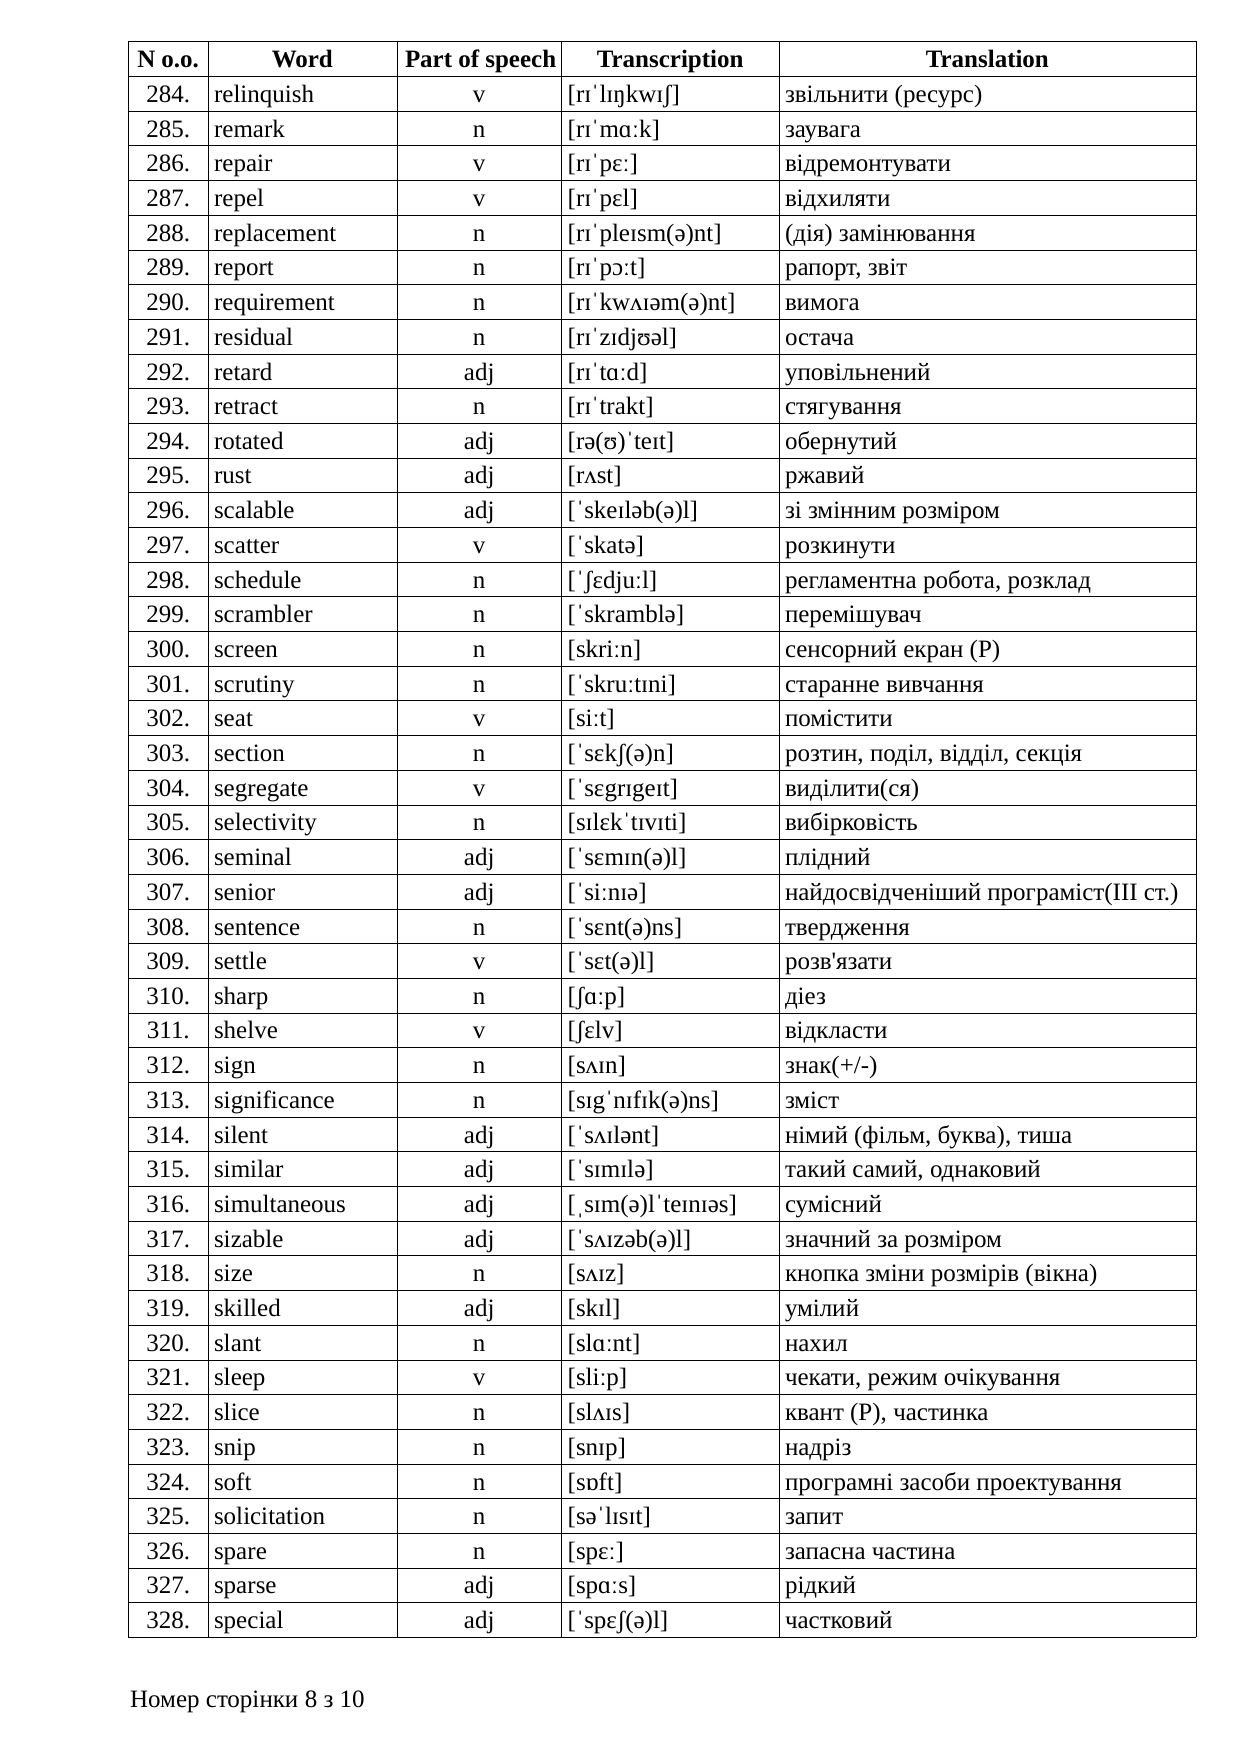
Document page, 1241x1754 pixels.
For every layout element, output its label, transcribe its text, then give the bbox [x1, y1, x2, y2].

table_cell n [398, 632, 561, 666]
table_cell 327. [129, 1569, 208, 1602]
table_cell [rɪˈlɪŋkwɪʃ] [562, 77, 779, 111]
table_cell scalable [209, 493, 397, 527]
table_cell simultaneous [209, 1187, 397, 1221]
table_cell n [398, 1326, 561, 1359]
table_cell adj [398, 1118, 561, 1151]
table_cell adj [398, 1222, 561, 1255]
table_cell n [398, 1499, 561, 1533]
table_cell similar [209, 1152, 397, 1186]
table_cell вимога [780, 285, 1196, 319]
table_cell n [398, 285, 561, 319]
table_cell 293. [129, 389, 208, 423]
table_cell 318. [129, 1256, 208, 1290]
table_cell сенсорний екран (P) [780, 632, 1196, 666]
table_cell [ˈskruːtɪni] [562, 667, 779, 700]
table_cell n [398, 1534, 561, 1568]
table_cell v [398, 1361, 561, 1394]
table_cell n [398, 563, 561, 596]
table_cell 307. [129, 875, 208, 908]
table_cell помістити [780, 701, 1196, 735]
table_header Word [209, 42, 397, 76]
table_cell 300. [129, 632, 208, 666]
table_cell 308. [129, 910, 208, 943]
table_cell [ˈsʌɪzəb(ə)l] [562, 1222, 779, 1255]
table_cell n [398, 597, 561, 631]
table_cell v [398, 771, 561, 804]
table_cell adj [398, 424, 561, 458]
table_cell [rɪˈkwʌɪəm(ə)nt] [562, 285, 779, 319]
table_cell n [398, 389, 561, 423]
table_cell 311. [129, 1014, 208, 1047]
table_cell регламентна робота, розклад [780, 563, 1196, 596]
table_cell n [398, 1465, 561, 1498]
table_cell [sʌɪn] [562, 1048, 779, 1082]
table_header Translation [780, 42, 1196, 76]
table_cell adj [398, 355, 561, 388]
table_cell v [398, 701, 561, 735]
table_cell заувага [780, 112, 1196, 145]
table_cell adj [398, 875, 561, 908]
table_cell [səˈlɪsɪt] [562, 1499, 779, 1533]
table_cell стягування [780, 389, 1196, 423]
table_cell 309. [129, 944, 208, 978]
table_cell 299. [129, 597, 208, 631]
table_cell твердження [780, 910, 1196, 943]
table_cell [rɪˈzɪdjʊəl] [562, 320, 779, 353]
table_cell adj [398, 1291, 561, 1325]
table_cell німий (фільм, буква), тиша [780, 1118, 1196, 1151]
table_cell 291. [129, 320, 208, 353]
table_cell 289. [129, 251, 208, 284]
table_cell senior [209, 875, 397, 908]
table_cell [spɛː] [562, 1534, 779, 1568]
table_cell [sɒft] [562, 1465, 779, 1498]
table_cell 315. [129, 1152, 208, 1186]
table_cell n [398, 112, 561, 145]
table_cell retard [209, 355, 397, 388]
table_cell n [398, 736, 561, 770]
table_cell надріз [780, 1430, 1196, 1463]
table_cell зміст [780, 1083, 1196, 1117]
table_header N o.o. [129, 42, 208, 76]
table_cell ржавий [780, 459, 1196, 492]
table_cell відхиляти [780, 181, 1196, 215]
table_cell slice [209, 1395, 397, 1429]
table_cell n [398, 806, 561, 839]
table_cell 294. [129, 424, 208, 458]
table_cell [ˈsɛkʃ(ə)n] [562, 736, 779, 770]
table_cell 303. [129, 736, 208, 770]
table_cell requirement [209, 285, 397, 319]
table_cell 302. [129, 701, 208, 735]
table_cell запасна частина [780, 1534, 1196, 1568]
table_cell adj [398, 1569, 561, 1602]
table_cell квант (P), частинка [780, 1395, 1196, 1429]
table_cell n [398, 667, 561, 700]
table_cell adj [398, 840, 561, 874]
table_cell section [209, 736, 397, 770]
table_cell [skɪl] [562, 1291, 779, 1325]
table_cell рідкий [780, 1569, 1196, 1602]
table_cell плідний [780, 840, 1196, 874]
table_cell rust [209, 459, 397, 492]
table_cell діез [780, 979, 1196, 1013]
table_cell [ʃɑːp] [562, 979, 779, 1013]
table_cell звільнити (ресурс) [780, 77, 1196, 111]
table_cell report [209, 251, 397, 284]
table_cell 304. [129, 771, 208, 804]
table_cell replacement [209, 216, 397, 249]
table_cell зі змінним розміром [780, 493, 1196, 527]
table_cell 322. [129, 1395, 208, 1429]
table_cell [snɪp] [562, 1430, 779, 1463]
table_cell seat [209, 701, 397, 735]
table_cell [rɪˈpleɪsm(ə)nt] [562, 216, 779, 249]
table_cell чекати, режим очікування [780, 1361, 1196, 1394]
table_cell n [398, 251, 561, 284]
table_cell 317. [129, 1222, 208, 1255]
table_cell 284. [129, 77, 208, 111]
table_cell знак(+/-) [780, 1048, 1196, 1082]
table_cell [sliːp] [562, 1361, 779, 1394]
table_cell relinquish [209, 77, 397, 111]
table_cell v [398, 181, 561, 215]
table_cell [rʌst] [562, 459, 779, 492]
table_cell v [398, 1014, 561, 1047]
table_cell значний за розміром [780, 1222, 1196, 1255]
table_cell special [209, 1603, 397, 1637]
table_cell [rɪˈpɔːt] [562, 251, 779, 284]
table_cell умілий [780, 1291, 1196, 1325]
table_cell 290. [129, 285, 208, 319]
table_cell v [398, 77, 561, 111]
table_cell розкинути [780, 528, 1196, 562]
table_cell [ˈsʌɪlənt] [562, 1118, 779, 1151]
table_cell [ʃɛlv] [562, 1014, 779, 1047]
table_cell розтин, поділ, відділ, секція [780, 736, 1196, 770]
table_cell [skriːn] [562, 632, 779, 666]
table_cell [ˈspɛʃ(ə)l] [562, 1603, 779, 1637]
table_cell schedule [209, 563, 397, 596]
table_cell screen [209, 632, 397, 666]
table_header Part of speech [398, 42, 561, 76]
table_cell 324. [129, 1465, 208, 1498]
table_cell 319. [129, 1291, 208, 1325]
table_cell вибірковість [780, 806, 1196, 839]
table_cell перемішувач [780, 597, 1196, 631]
table_cell [sɪgˈnɪfɪk(ə)ns] [562, 1083, 779, 1117]
table_cell n [398, 1430, 561, 1463]
table_cell 325. [129, 1499, 208, 1533]
table_cell sharp [209, 979, 397, 1013]
table_cell adj [398, 1152, 561, 1186]
table_cell остача [780, 320, 1196, 353]
table_cell repair [209, 146, 397, 180]
table_cell sentence [209, 910, 397, 943]
table_cell v [398, 944, 561, 978]
table_cell shelve [209, 1014, 397, 1047]
table_cell v [398, 528, 561, 562]
table_cell sparse [209, 1569, 397, 1602]
table_cell [ˈsɪmɪlə] [562, 1152, 779, 1186]
table_cell n [398, 1395, 561, 1429]
table_cell n [398, 1048, 561, 1082]
table_cell residual [209, 320, 397, 353]
table_cell n [398, 1083, 561, 1117]
table_cell 306. [129, 840, 208, 874]
table_header Transcription [562, 42, 779, 76]
table_cell [rɪˈmɑːk] [562, 112, 779, 145]
table_cell старанне вивчання [780, 667, 1196, 700]
table_cell retract [209, 389, 397, 423]
table_cell snip [209, 1430, 397, 1463]
table_cell нахил [780, 1326, 1196, 1359]
table_cell кнопка зміни розмірів (вікна) [780, 1256, 1196, 1290]
table_cell v [398, 146, 561, 180]
table_cell [ˈsiːnɪə] [562, 875, 779, 908]
table_cell significance [209, 1083, 397, 1117]
table_cell 316. [129, 1187, 208, 1221]
table_cell 301. [129, 667, 208, 700]
table_cell [ˈskramblə] [562, 597, 779, 631]
table_cell remark [209, 112, 397, 145]
table_cell repel [209, 181, 397, 215]
table_cell частковий [780, 1603, 1196, 1637]
table_cell 286. [129, 146, 208, 180]
table_cell slant [209, 1326, 397, 1359]
table_cell [spɑːs] [562, 1569, 779, 1602]
table_cell n [398, 320, 561, 353]
table_cell 285. [129, 112, 208, 145]
table_cell 305. [129, 806, 208, 839]
table_cell 295. [129, 459, 208, 492]
table_cell 328. [129, 1603, 208, 1637]
table_cell 312. [129, 1048, 208, 1082]
table_cell [rɪˈpɛː] [562, 146, 779, 180]
table_cell settle [209, 944, 397, 978]
table_cell [rɪˈpɛl] [562, 181, 779, 215]
table_cell [sɪlɛkˈtɪvɪti] [562, 806, 779, 839]
table_cell програмні засоби проектування [780, 1465, 1196, 1498]
table_cell (дія) замінювання [780, 216, 1196, 249]
table_cell 288. [129, 216, 208, 249]
table_cell 310. [129, 979, 208, 1013]
table_cell scrutiny [209, 667, 397, 700]
table_cell [ˈskatə] [562, 528, 779, 562]
table_cell size [209, 1256, 397, 1290]
table_cell [ˈskeɪləb(ə)l] [562, 493, 779, 527]
table_cell 298. [129, 563, 208, 596]
table_cell silent [209, 1118, 397, 1151]
table_cell [ˈsɛt(ə)l] [562, 944, 779, 978]
table_cell solicitation [209, 1499, 397, 1533]
table_cell spare [209, 1534, 397, 1568]
table_cell seminal [209, 840, 397, 874]
table_cell 287. [129, 181, 208, 215]
table_cell 320. [129, 1326, 208, 1359]
table_cell такий самий, однаковий [780, 1152, 1196, 1186]
table_cell sign [209, 1048, 397, 1082]
table_cell 297. [129, 528, 208, 562]
table_cell [slɑːnt] [562, 1326, 779, 1359]
table_cell n [398, 216, 561, 249]
table_cell sizable [209, 1222, 397, 1255]
table_cell selectivity [209, 806, 397, 839]
table_cell n [398, 979, 561, 1013]
table_cell [ˈsɛnt(ə)ns] [562, 910, 779, 943]
table_cell scrambler [209, 597, 397, 631]
table_cell рапорт, звіт [780, 251, 1196, 284]
table_cell 323. [129, 1430, 208, 1463]
table_cell 314. [129, 1118, 208, 1151]
table_cell уповільнений [780, 355, 1196, 388]
table_cell n [398, 1256, 561, 1290]
table_cell [ˈsɛgrɪgeɪt] [562, 771, 779, 804]
table_cell [sʌɪz] [562, 1256, 779, 1290]
table_cell відкласти [780, 1014, 1196, 1047]
table_cell adj [398, 1187, 561, 1221]
table_cell scatter [209, 528, 397, 562]
table_cell розв'язати [780, 944, 1196, 978]
table_cell [rɪˈtrakt] [562, 389, 779, 423]
table_cell найдосвідченіший програміст(ІІІ ст.) [780, 875, 1196, 908]
table_cell обернутий [780, 424, 1196, 458]
table_cell [rɪˈtɑːd] [562, 355, 779, 388]
table_cell adj [398, 459, 561, 492]
table_cell adj [398, 1603, 561, 1637]
table_cell sleep [209, 1361, 397, 1394]
table_cell soft [209, 1465, 397, 1498]
table_cell сумісний [780, 1187, 1196, 1221]
table_cell skilled [209, 1291, 397, 1325]
table_cell [ˈsɛmɪn(ə)l] [562, 840, 779, 874]
table_cell 313. [129, 1083, 208, 1117]
table_cell [siːt] [562, 701, 779, 735]
table_cell n [398, 910, 561, 943]
table_cell rotated [209, 424, 397, 458]
table_cell adj [398, 493, 561, 527]
table_cell [ˈʃɛdjuːl] [562, 563, 779, 596]
table_cell запит [780, 1499, 1196, 1533]
table_cell [rə(ʊ)ˈteɪt] [562, 424, 779, 458]
table_cell segregate [209, 771, 397, 804]
table_cell [slʌɪs] [562, 1395, 779, 1429]
table_cell 296. [129, 493, 208, 527]
table_cell [ˌsɪm(ə)lˈteɪnɪəs] [562, 1187, 779, 1221]
table_cell 321. [129, 1361, 208, 1394]
table_cell 292. [129, 355, 208, 388]
table_cell виділити(ся) [780, 771, 1196, 804]
table_cell 326. [129, 1534, 208, 1568]
table_cell відремонтувати [780, 146, 1196, 180]
